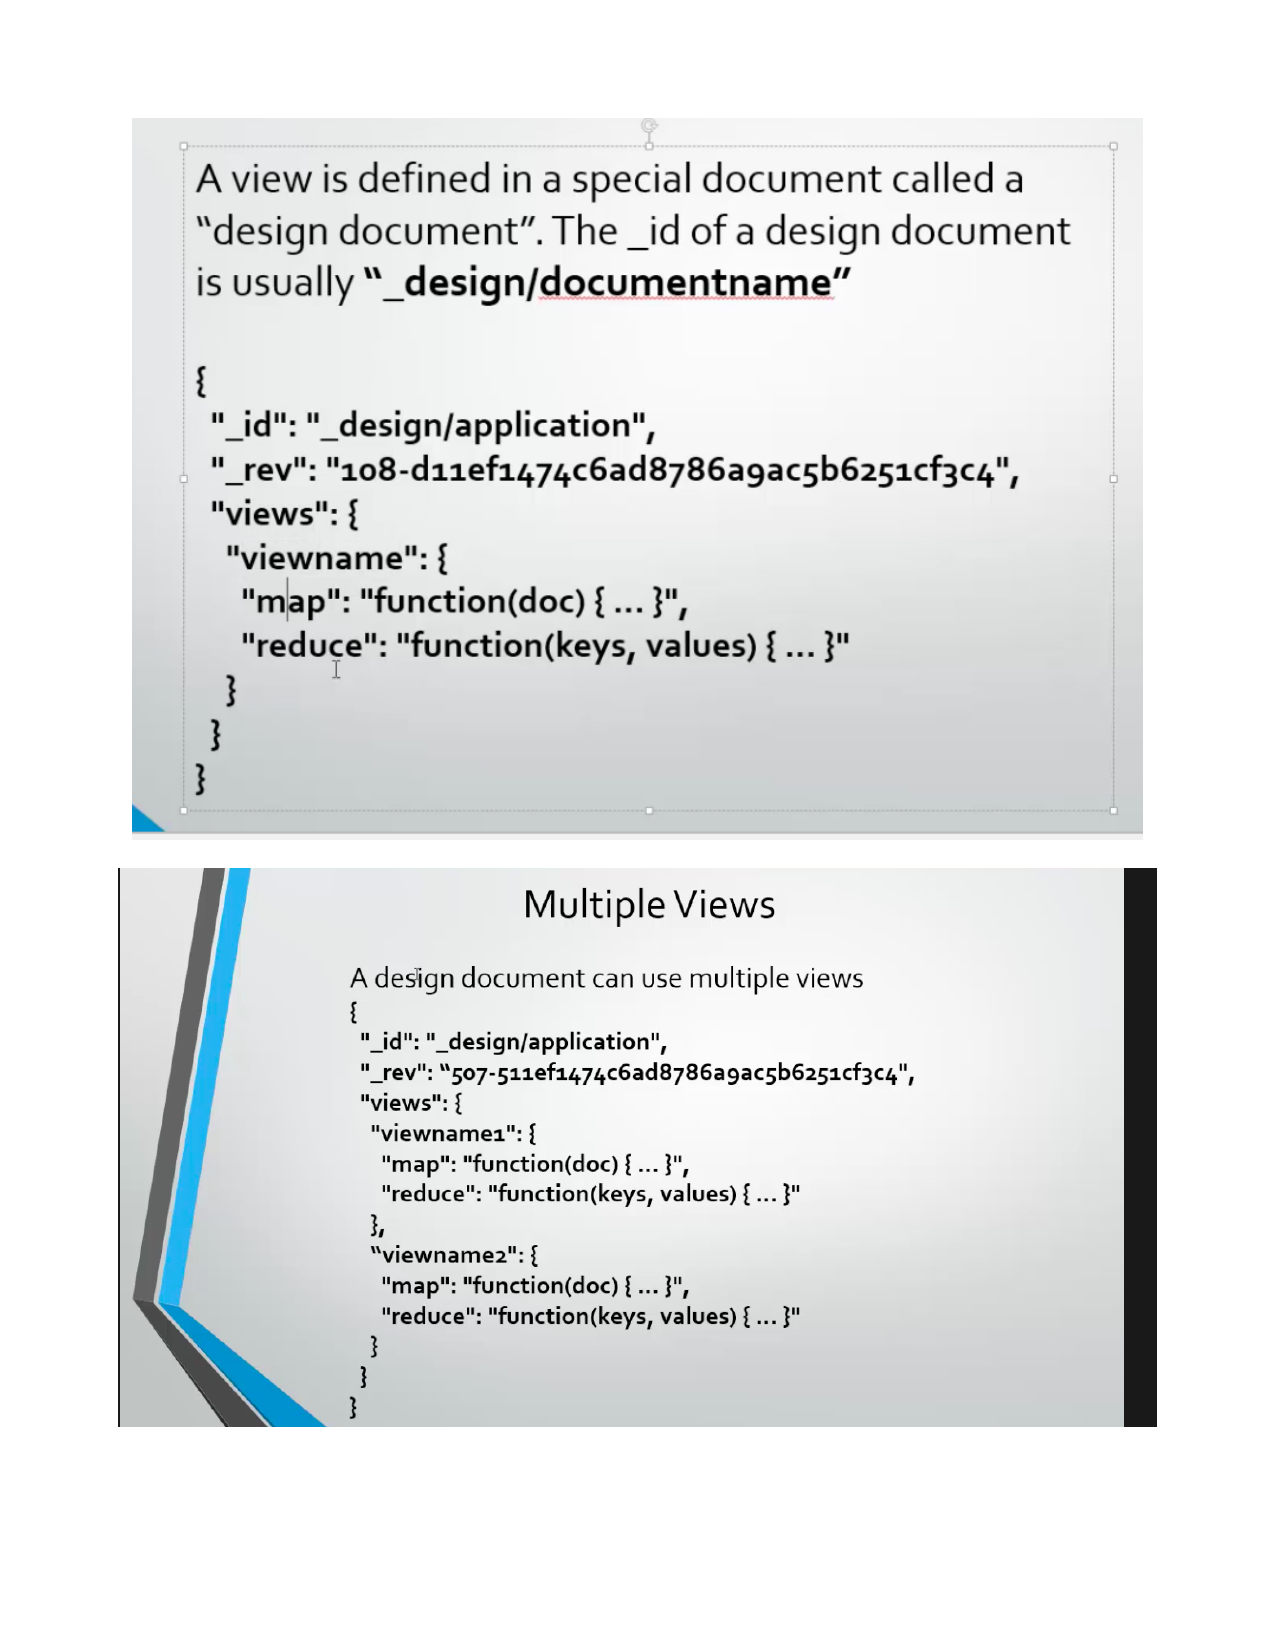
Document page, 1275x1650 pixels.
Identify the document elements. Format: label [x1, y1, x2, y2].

picture [118, 868, 1157, 1427]
picture [132, 118, 1143, 840]
